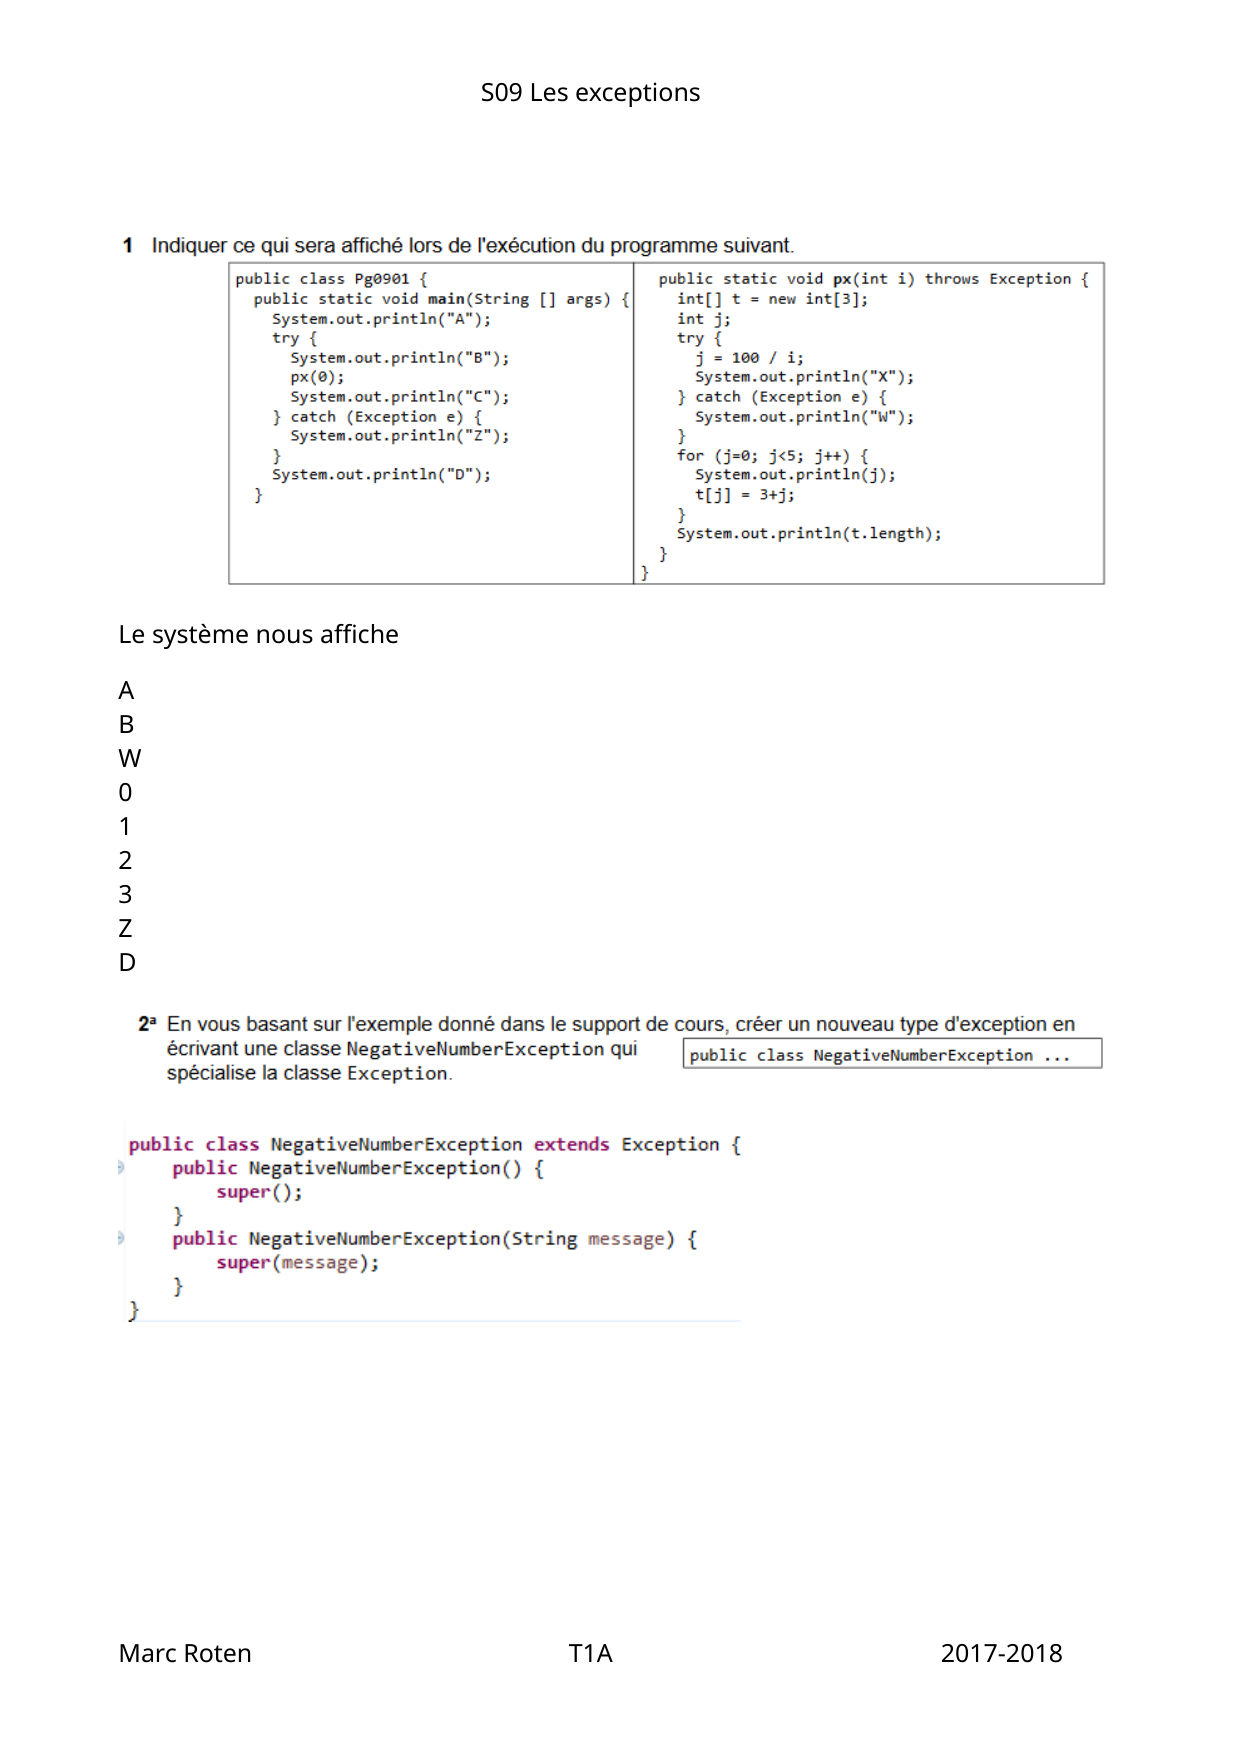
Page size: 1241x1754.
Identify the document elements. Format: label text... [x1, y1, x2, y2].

text 3 [118, 877, 1122, 911]
text 0 [118, 774, 1122, 809]
text D [118, 945, 1122, 979]
text A [118, 672, 1122, 706]
text 2 [118, 843, 1122, 877]
text W [118, 741, 1122, 774]
text Le système nous affiche [118, 617, 1122, 651]
text Z [118, 911, 1122, 945]
text B [118, 706, 1122, 741]
text 1 [118, 809, 1122, 843]
